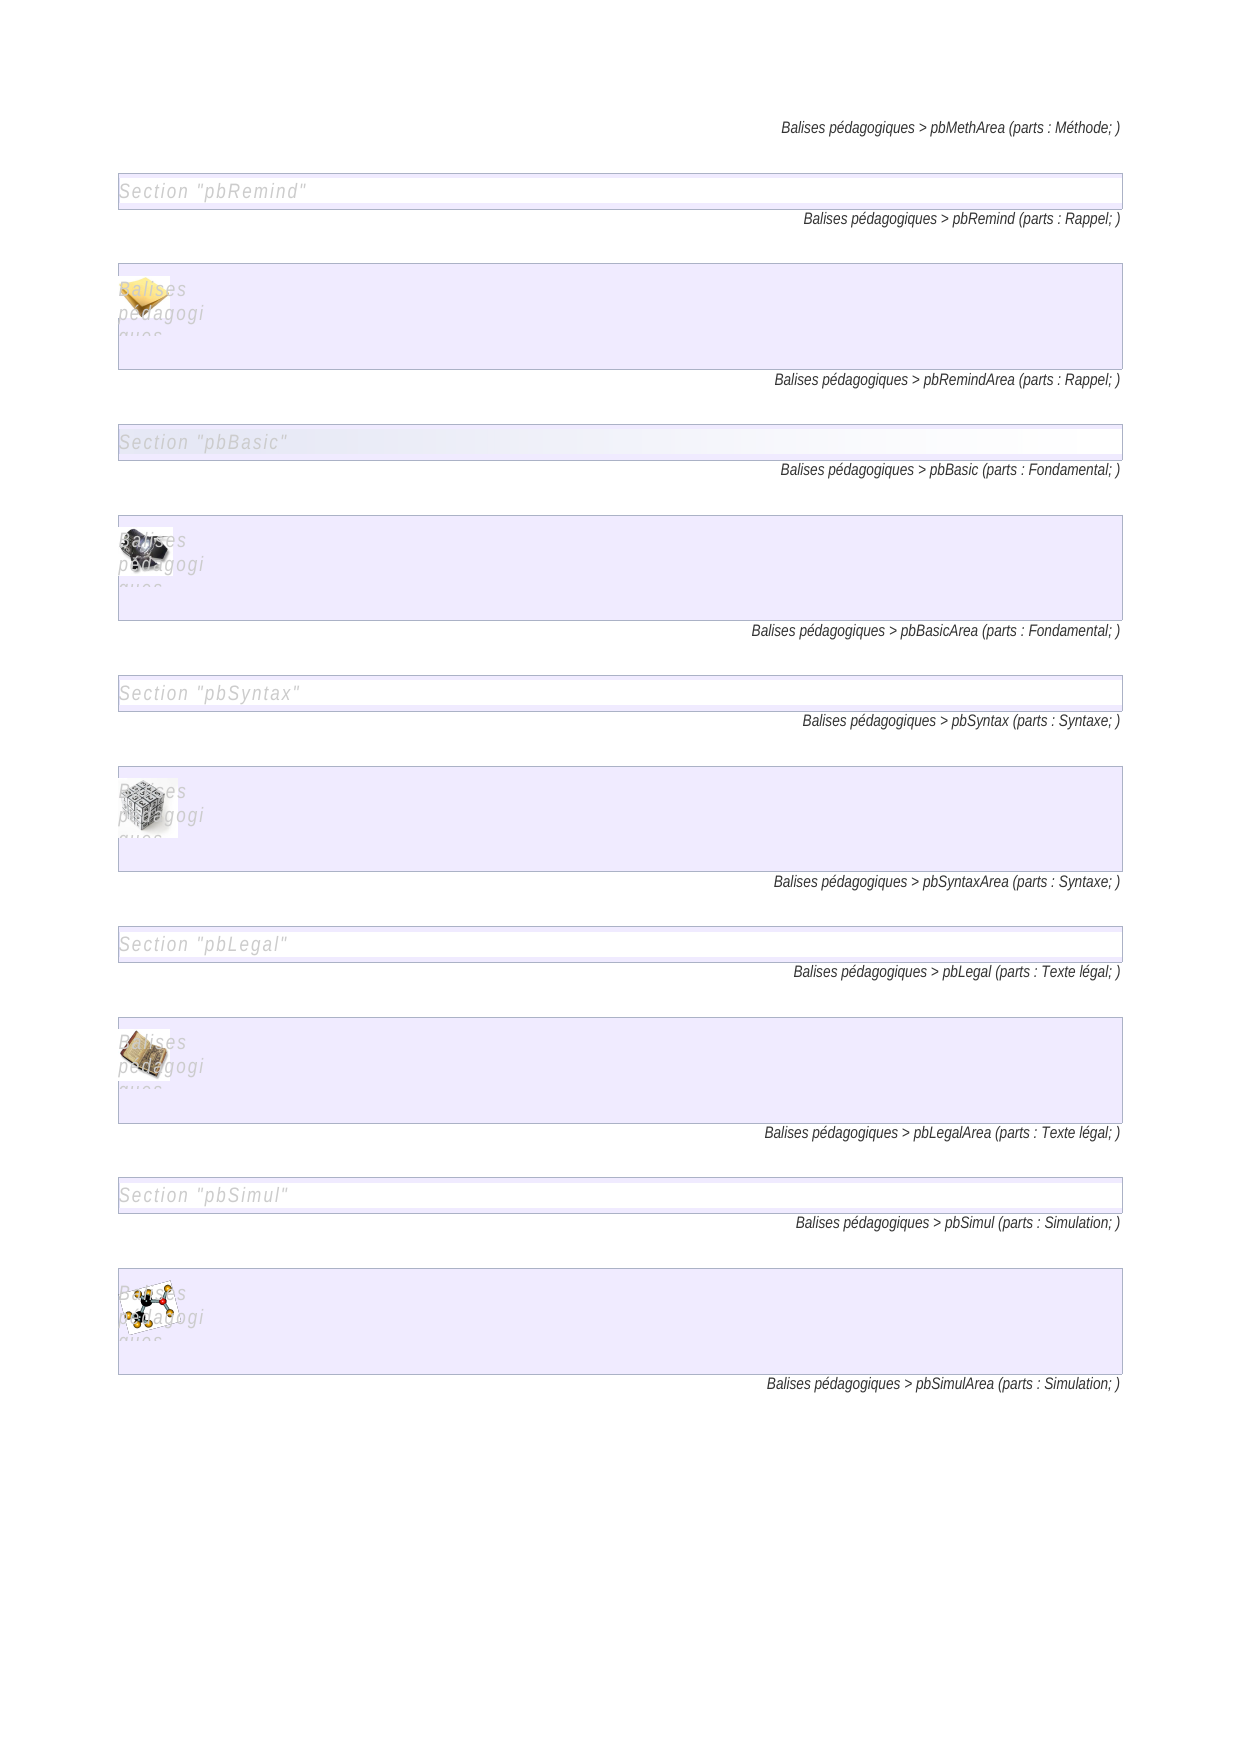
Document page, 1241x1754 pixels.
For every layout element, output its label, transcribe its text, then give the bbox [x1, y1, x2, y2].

title Balises pédagogiques > pbSyntaxArea (parts : Syntaxe; ) [118, 872, 1122, 891]
table_header [119, 767, 1122, 871]
table_header Section "pbSimul" [119, 1208, 1122, 1213]
title Balises pédagogiques > pbSimulArea (parts : Simulation; ) [118, 1375, 1122, 1393]
picture [118, 1029, 207, 1089]
title Balises pédagogiques > pbLegal (parts : Texte légal; ) [118, 963, 1122, 981]
table_header Section "pbSimul" [119, 1178, 1122, 1183]
title Balises pédagogiques > pbRemind (parts : Rappel; ) [118, 210, 1122, 228]
table_header Section "pbBasic" [119, 454, 1122, 460]
table_header Section "pbSyntax" [119, 676, 1122, 680]
table_header Section "pbLegal" [119, 957, 1122, 962]
title Balises pédagogiques > pbLegalArea (parts : Texte légal; ) [118, 1124, 1122, 1142]
title Balises pédagogiques > pbBasicArea (parts : Fondamental; ) [118, 621, 1122, 639]
picture [119, 429, 1122, 454]
title Balises pédagogiques > pbBasic (parts : Fondamental; ) [118, 461, 1122, 479]
picture [118, 527, 207, 587]
table_header Section "pbSyntax" [119, 705, 1122, 711]
title Balises pédagogiques > pbSyntax (parts : Syntaxe; ) [118, 712, 1122, 730]
table_header [119, 264, 1122, 369]
table_header Section "pbBasic" [119, 425, 1122, 429]
table_header Section "pbLegal" [119, 927, 1122, 932]
title Balises pédagogiques > pbMethArea (parts : Méthode; ) [118, 118, 1122, 137]
picture [118, 276, 207, 336]
title Balises pédagogiques > pbSimul (parts : Simulation; ) [118, 1214, 1122, 1232]
picture [119, 178, 1122, 203]
picture [118, 778, 207, 838]
table_header [119, 1269, 1122, 1374]
picture [119, 680, 1122, 705]
title Balises pédagogiques > pbRemindArea (parts : Rappel; ) [118, 370, 1122, 388]
table_header [119, 1018, 1122, 1123]
picture [119, 932, 1122, 957]
table_header Section "pbRemind" [119, 174, 1122, 178]
picture [118, 1280, 207, 1341]
table_header [119, 516, 1122, 620]
picture [119, 1183, 1122, 1208]
table_header Section "pbRemind" [119, 203, 1122, 209]
